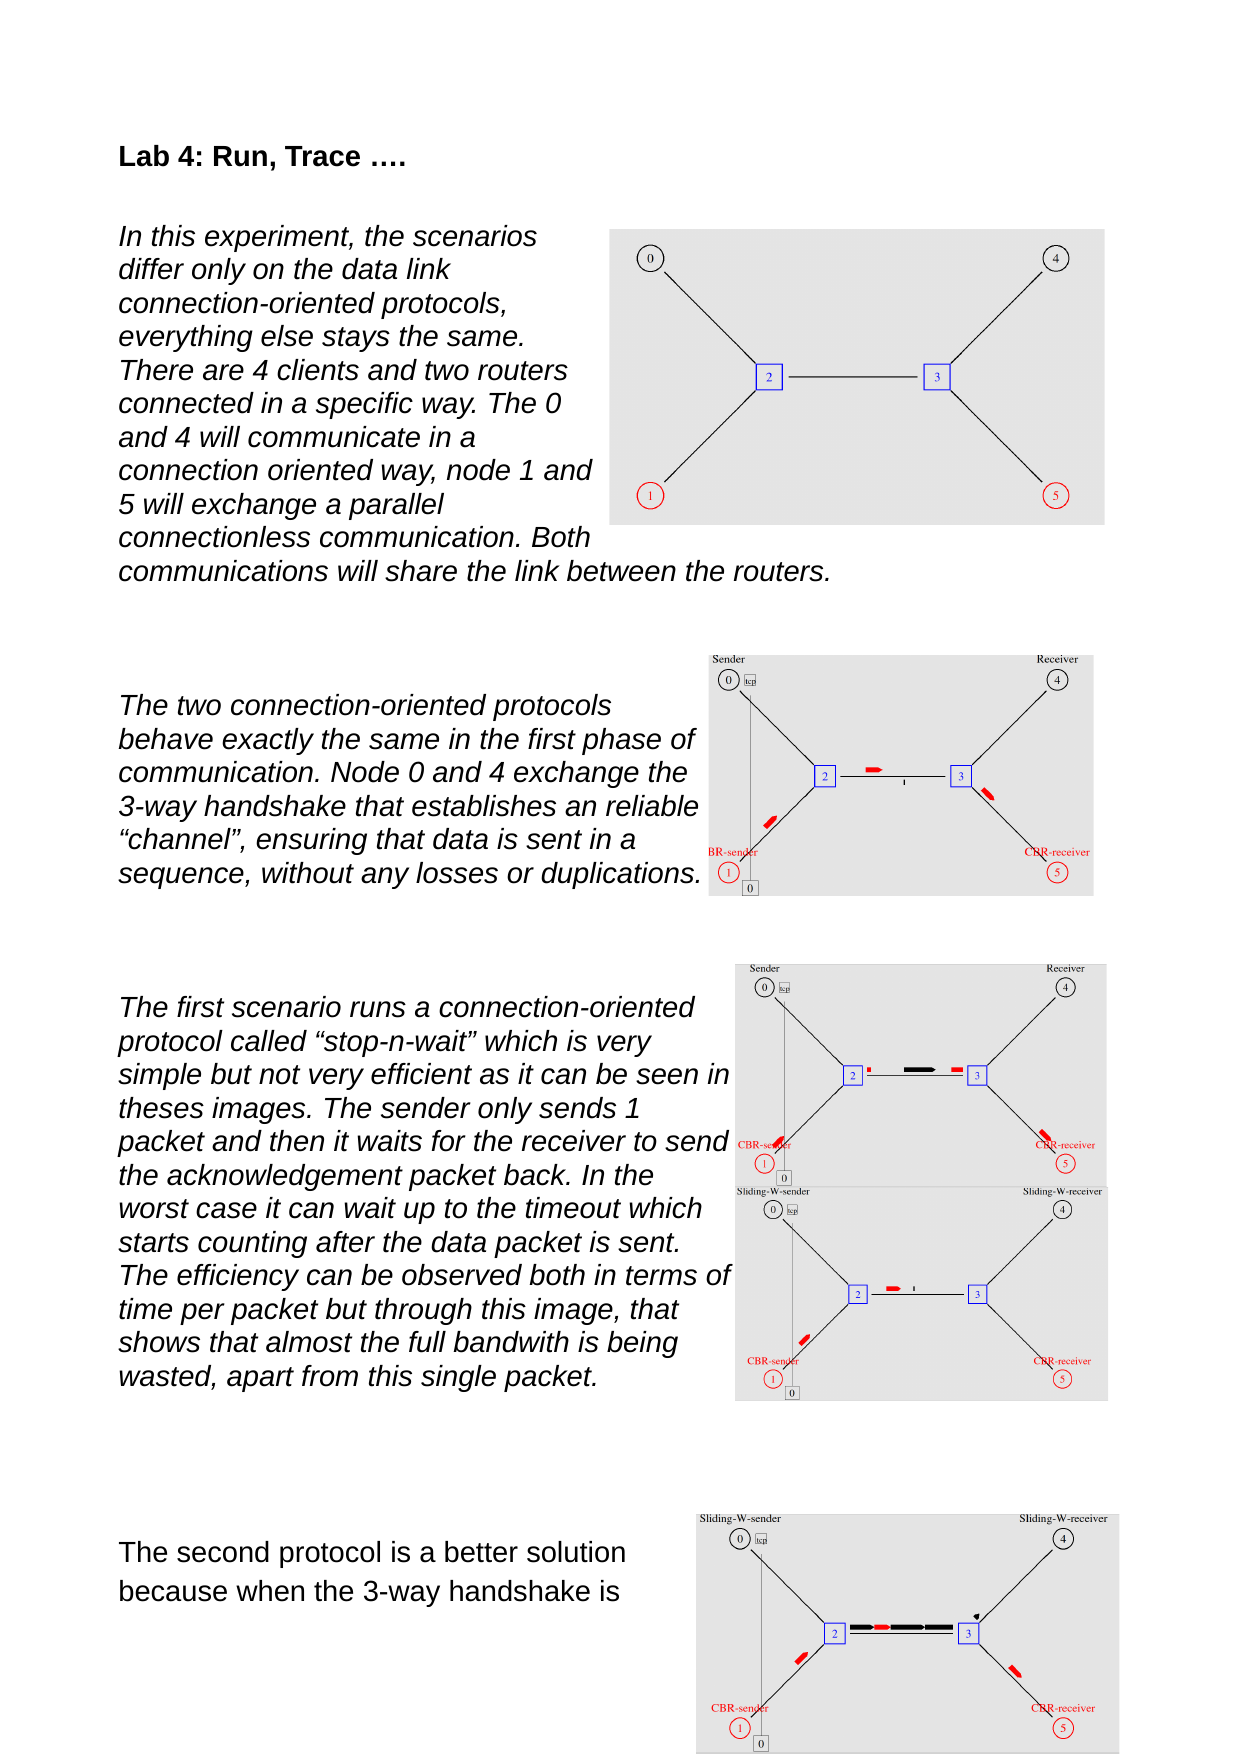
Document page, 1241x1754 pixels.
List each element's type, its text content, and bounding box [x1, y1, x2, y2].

text The two connection-oriented protocols behave exactly the same in the first phase of communication. Node 0 and 4 exchange the 3-way handshake that establishes an reliable “channel”, ensuring that data is sent in a sequence, without any losses or duplications. [118, 688, 708, 889]
text In this experiment, the scenarios differ only on the data link connection-oriented protocols, everything else stays the same. [118, 218, 1122, 353]
picture [696, 1514, 1120, 1754]
picture [609, 229, 1105, 525]
picture [708, 655, 1094, 896]
text There are 4 clients and two routers connected in a specific way. The 0 and 4 will communicate in a connection oriented way, node 1 and 5 will exchange a parallel connectionless communication. Both communications will share the link between the routers. [118, 353, 1122, 587]
picture [735, 964, 1109, 1401]
subtitle Lab 4: Run, Trace …. [118, 139, 1122, 172]
text [1094, 688, 1122, 889]
text The second protocol is a better solution because when the 3-way handshake is [118, 1535, 696, 1607]
text The first scenario runs a connection-oriented protocol called “stop-n-wait” which is very simple but not very efficient as it can be seen in theses images. The sender only sends 1 packet and then it waits for the receiver to send the acknowledgement packet back. In the worst case it can wait up to the timeout which starts counting after the data packet is sent. The efficiency can be observed both in terms of time per packet but through this image, that shows that almost the full bandwith is being wasted, apart from this single packet. [118, 990, 735, 1392]
